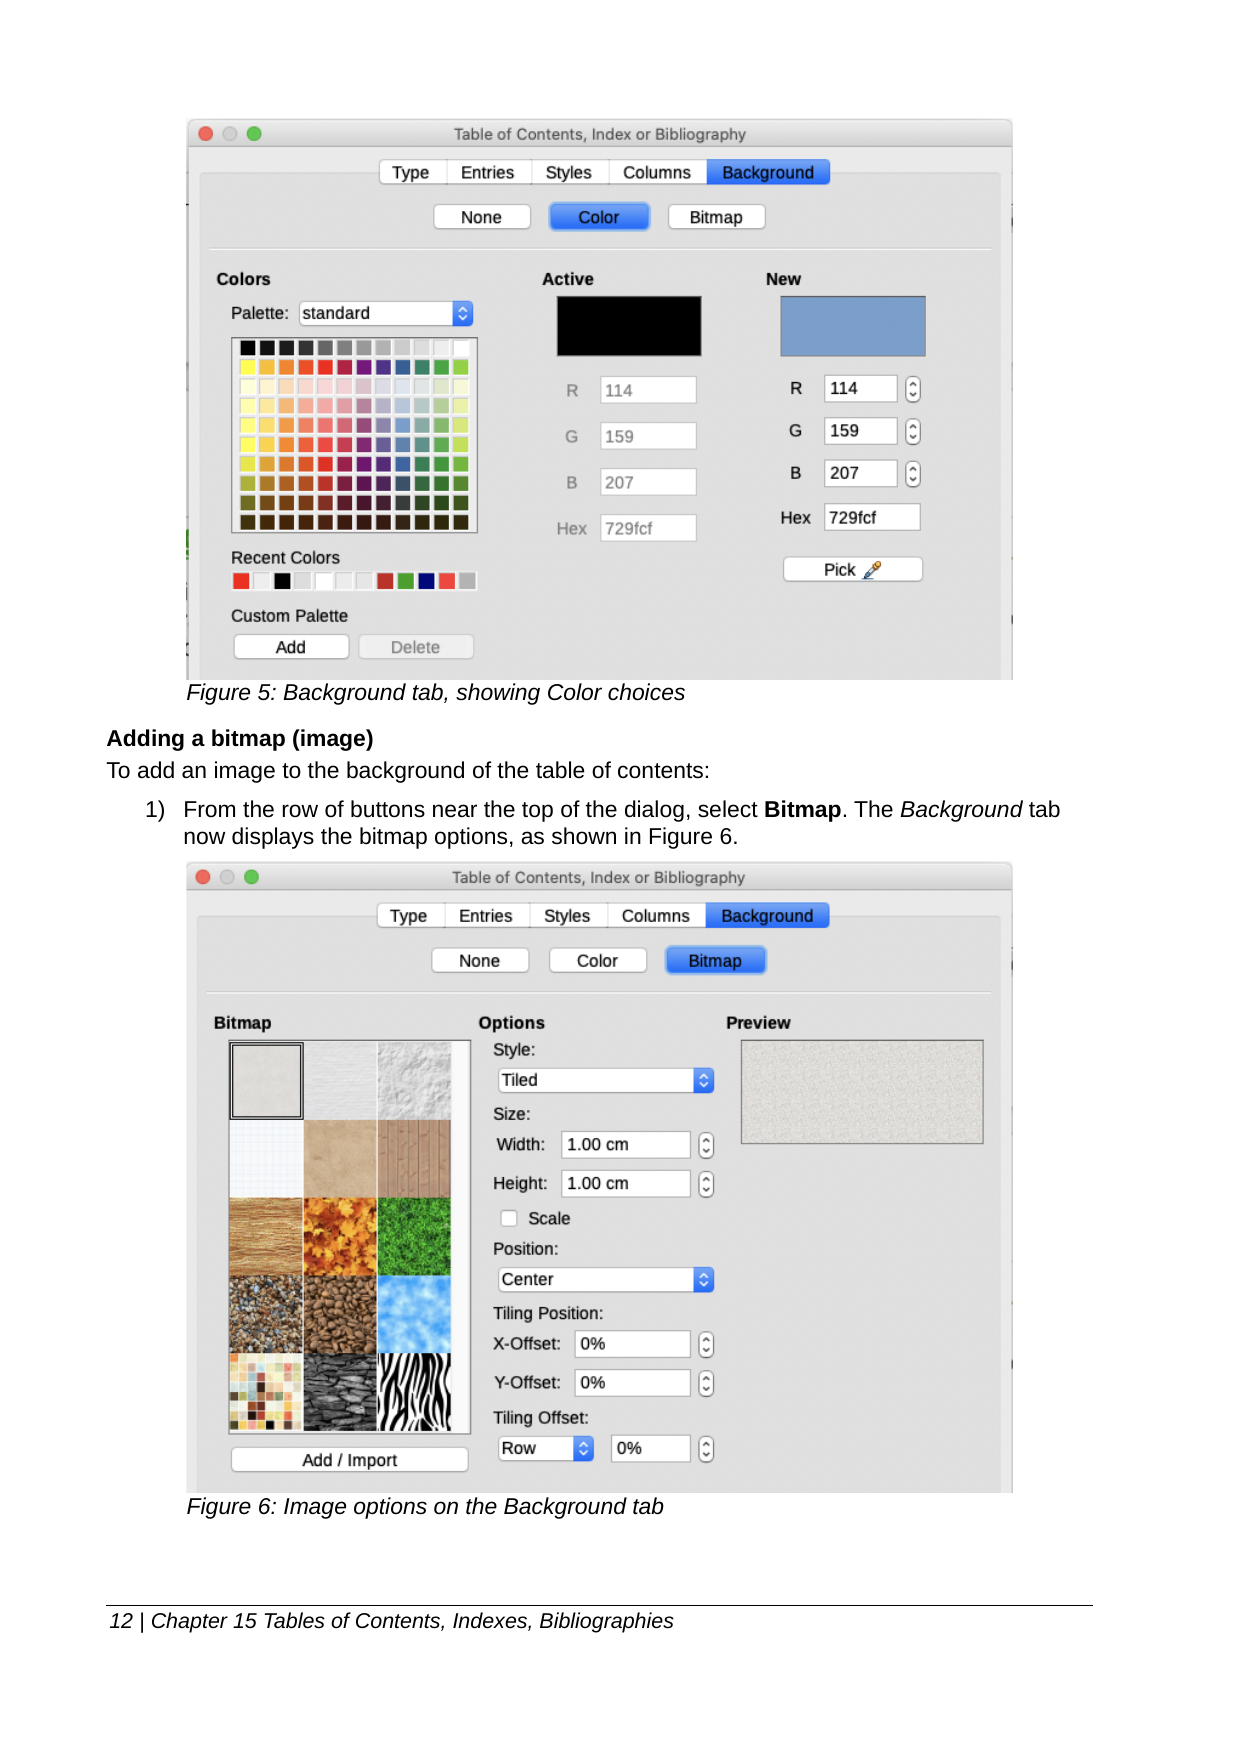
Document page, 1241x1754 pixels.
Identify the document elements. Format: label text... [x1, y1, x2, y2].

list To add an image to the background of the table of contents: [106, 757, 1093, 784]
text Figure 5: Background tab, showing Color choices [186, 680, 1013, 706]
list From the row of buttons near the top of the dialog, select Bitmap. The Background tab now displays the bitmap options, as shown in Figure 6. [165, 796, 1093, 849]
picture [186, 861, 1013, 1493]
text Figure 6: Image options on the Background tab [186, 1493, 1012, 1519]
picture [186, 118, 1013, 680]
subtitle Adding a bitmap (image) [106, 725, 1093, 751]
